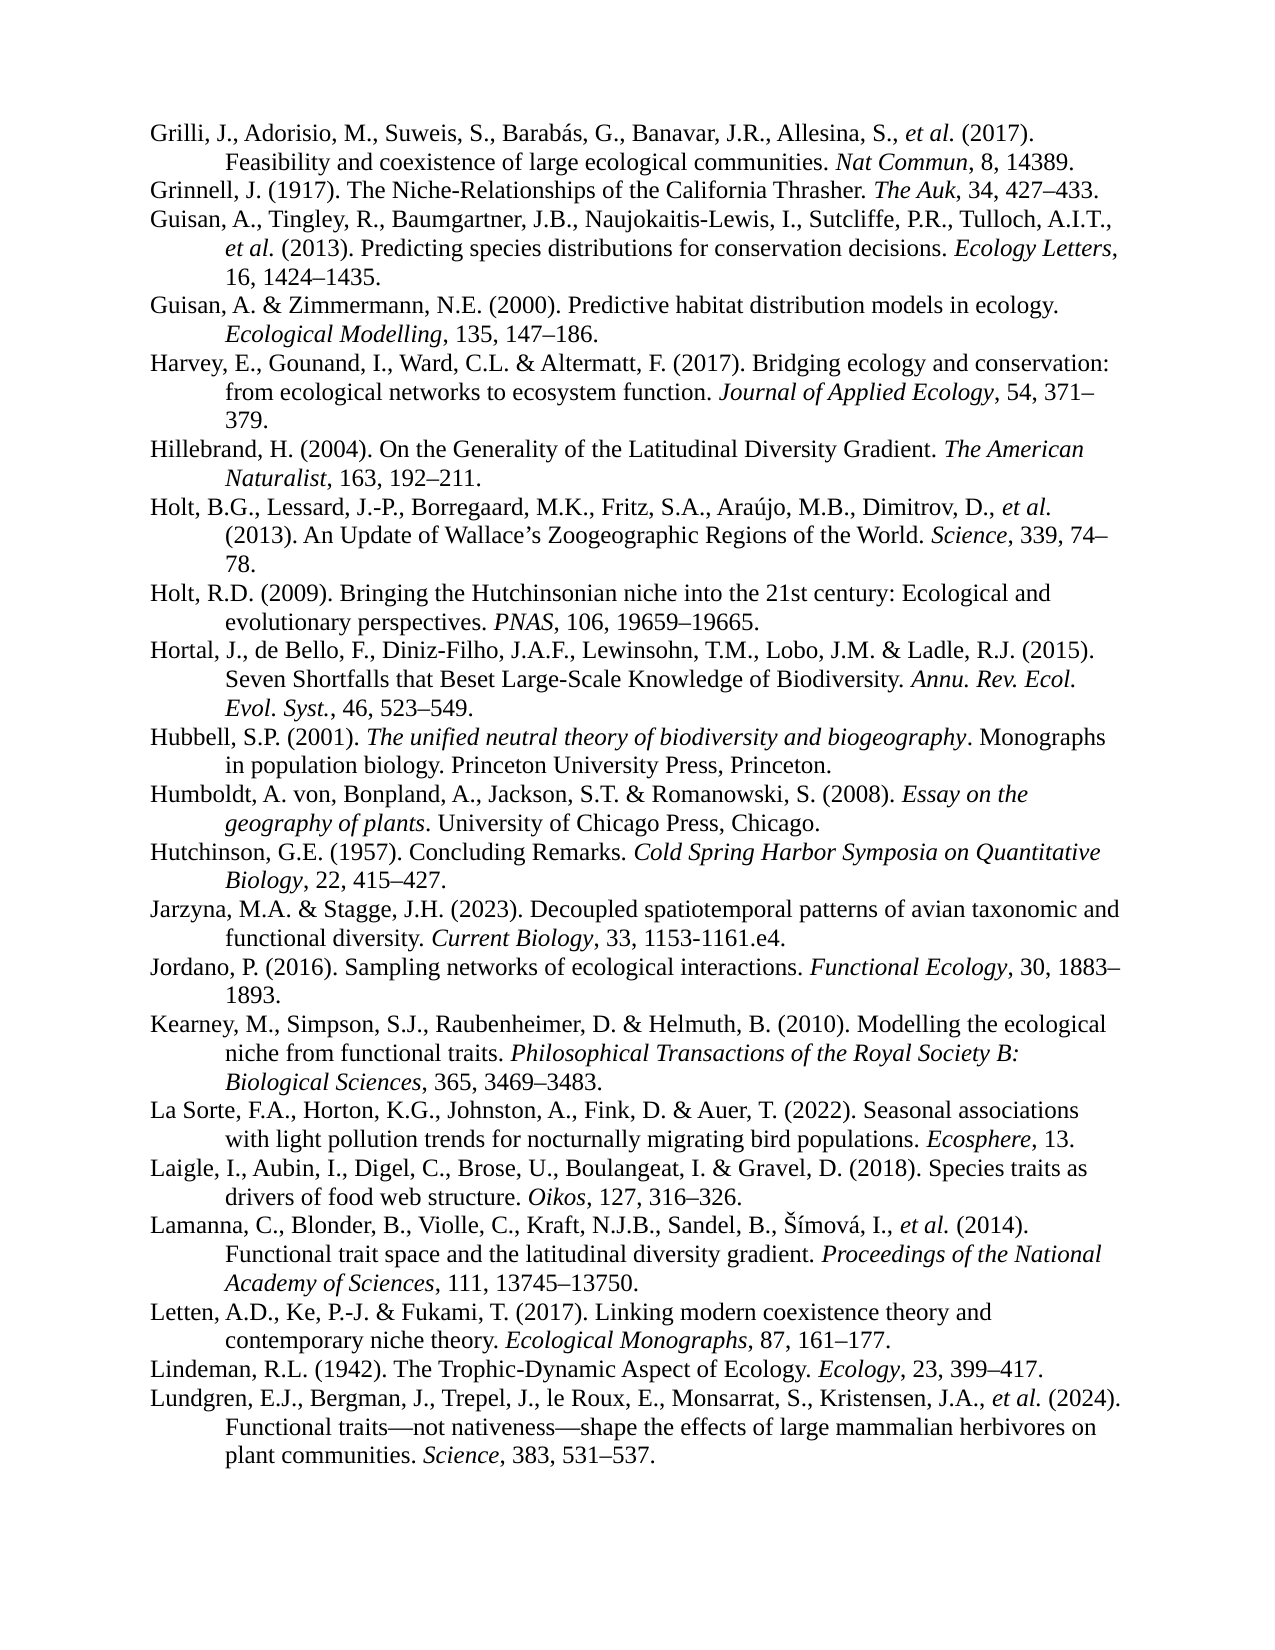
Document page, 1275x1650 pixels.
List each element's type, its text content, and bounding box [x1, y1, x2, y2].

text Holt, B.G., Lessard, J.-P., Borregaard, M.K., Fritz, S.A., Araújo, M.B., Dimitrov, D., et al. (2013). An Update of Wallace’s Zoogeographic Regions of the World. Science, 339, 74–78. [150, 492, 1125, 578]
text Jordano, P. (2016). Sampling networks of ecological interactions. Functional Ecology, 30, 1883–1893. [150, 952, 1125, 1009]
text Humboldt, A. von, Bonpland, A., Jackson, S.T. & Romanowski, S. (2008). Essay on the geography of plants. University of Chicago Press, Chicago. [150, 779, 1125, 837]
text Hortal, J., de Bello, F., Diniz-Filho, J.A.F., Lewinsohn, T.M., Lobo, J.M. & Ladle, R.J. (2015). Seven Shortfalls that Beset Large-Scale Knowledge of Biodiversity. Annu. Rev. Ecol. Evol. Syst., 46, 523–549. [150, 636, 1125, 722]
text Hillebrand, H. (2004). On the Generality of the Latitudinal Diversity Gradient. The American Naturalist, 163, 192–211. [150, 434, 1125, 492]
text Lundgren, E.J., Bergman, J., Trepel, J., le Roux, E., Monsarrat, S., Kristensen, J.A., et al. (2024). Functional traits—not nativeness—shape the effects of large mammalian herbivores on plant communities. Science, 383, 531–537. [150, 1383, 1125, 1469]
text Guisan, A., Tingley, R., Baumgartner, J.B., Naujokaitis-Lewis, I., Sutcliffe, P.R., Tulloch, A.I.T., et al. (2013). Predicting species distributions for conservation decisions. Ecology Letters, 16, 1424–1435. [150, 204, 1125, 291]
text Lindeman, R.L. (1942). The Trophic-Dynamic Aspect of Ecology. Ecology, 23, 399–417. [150, 1354, 1125, 1383]
text La Sorte, F.A., Horton, K.G., Johnston, A., Fink, D. & Auer, T. (2022). Seasonal associations with light pollution trends for nocturnally migrating bird populations. Ecosphere, 13. [150, 1096, 1125, 1153]
text Laigle, I., Aubin, I., Digel, C., Brose, U., Boulangeat, I. & Gravel, D. (2018). Species traits as drivers of food web structure. Oikos, 127, 316–326. [150, 1153, 1125, 1211]
text Jarzyna, M.A. & Stagge, J.H. (2023). Decoupled spatiotemporal patterns of avian taxonomic and functional diversity. Current Biology, 33, 1153-1161.e4. [150, 894, 1125, 952]
text Lamanna, C., Blonder, B., Violle, C., Kraft, N.J.B., Sandel, B., Šímová, I., et al. (2014). Functional trait space and the latitudinal diversity gradient. Proceedings of the National Academy of Sciences, 111, 13745–13750. [150, 1211, 1125, 1297]
text Kearney, M., Simpson, S.J., Raubenheimer, D. & Helmuth, B. (2010). Modelling the ecological niche from functional traits. Philosophical Transactions of the Royal Society B: Biological Sciences, 365, 3469–3483. [150, 1009, 1125, 1096]
text Hubbell, S.P. (2001). The unified neutral theory of biodiversity and biogeography. Monographs in population biology. Princeton University Press, Princeton. [150, 722, 1125, 779]
text Grilli, J., Adorisio, M., Suweis, S., Barabás, G., Banavar, J.R., Allesina, S., et al. (2017). Feasibility and coexistence of large ecological communities. Nat Commun, 8, 14389. [150, 118, 1125, 176]
text Guisan, A. & Zimmermann, N.E. (2000). Predictive habitat distribution models in ecology. Ecological Modelling, 135, 147–186. [150, 291, 1125, 348]
text Hutchinson, G.E. (1957). Concluding Remarks. Cold Spring Harbor Symposia on Quantitative Biology, 22, 415–427. [150, 837, 1125, 894]
text Holt, R.D. (2009). Bringing the Hutchinsonian niche into the 21st century: Ecological and evolutionary perspectives. PNAS, 106, 19659–19665. [150, 578, 1125, 636]
text Letten, A.D., Ke, P.-J. & Fukami, T. (2017). Linking modern coexistence theory and contemporary niche theory. Ecological Monographs, 87, 161–177. [150, 1297, 1125, 1354]
text Harvey, E., Gounand, I., Ward, C.L. & Altermatt, F. (2017). Bridging ecology and conservation: from ecological networks to ecosystem function. Journal of Applied Ecology, 54, 371–379. [150, 348, 1125, 434]
text Grinnell, J. (1917). The Niche-Relationships of the California Thrasher. The Auk, 34, 427–433. [150, 176, 1125, 204]
